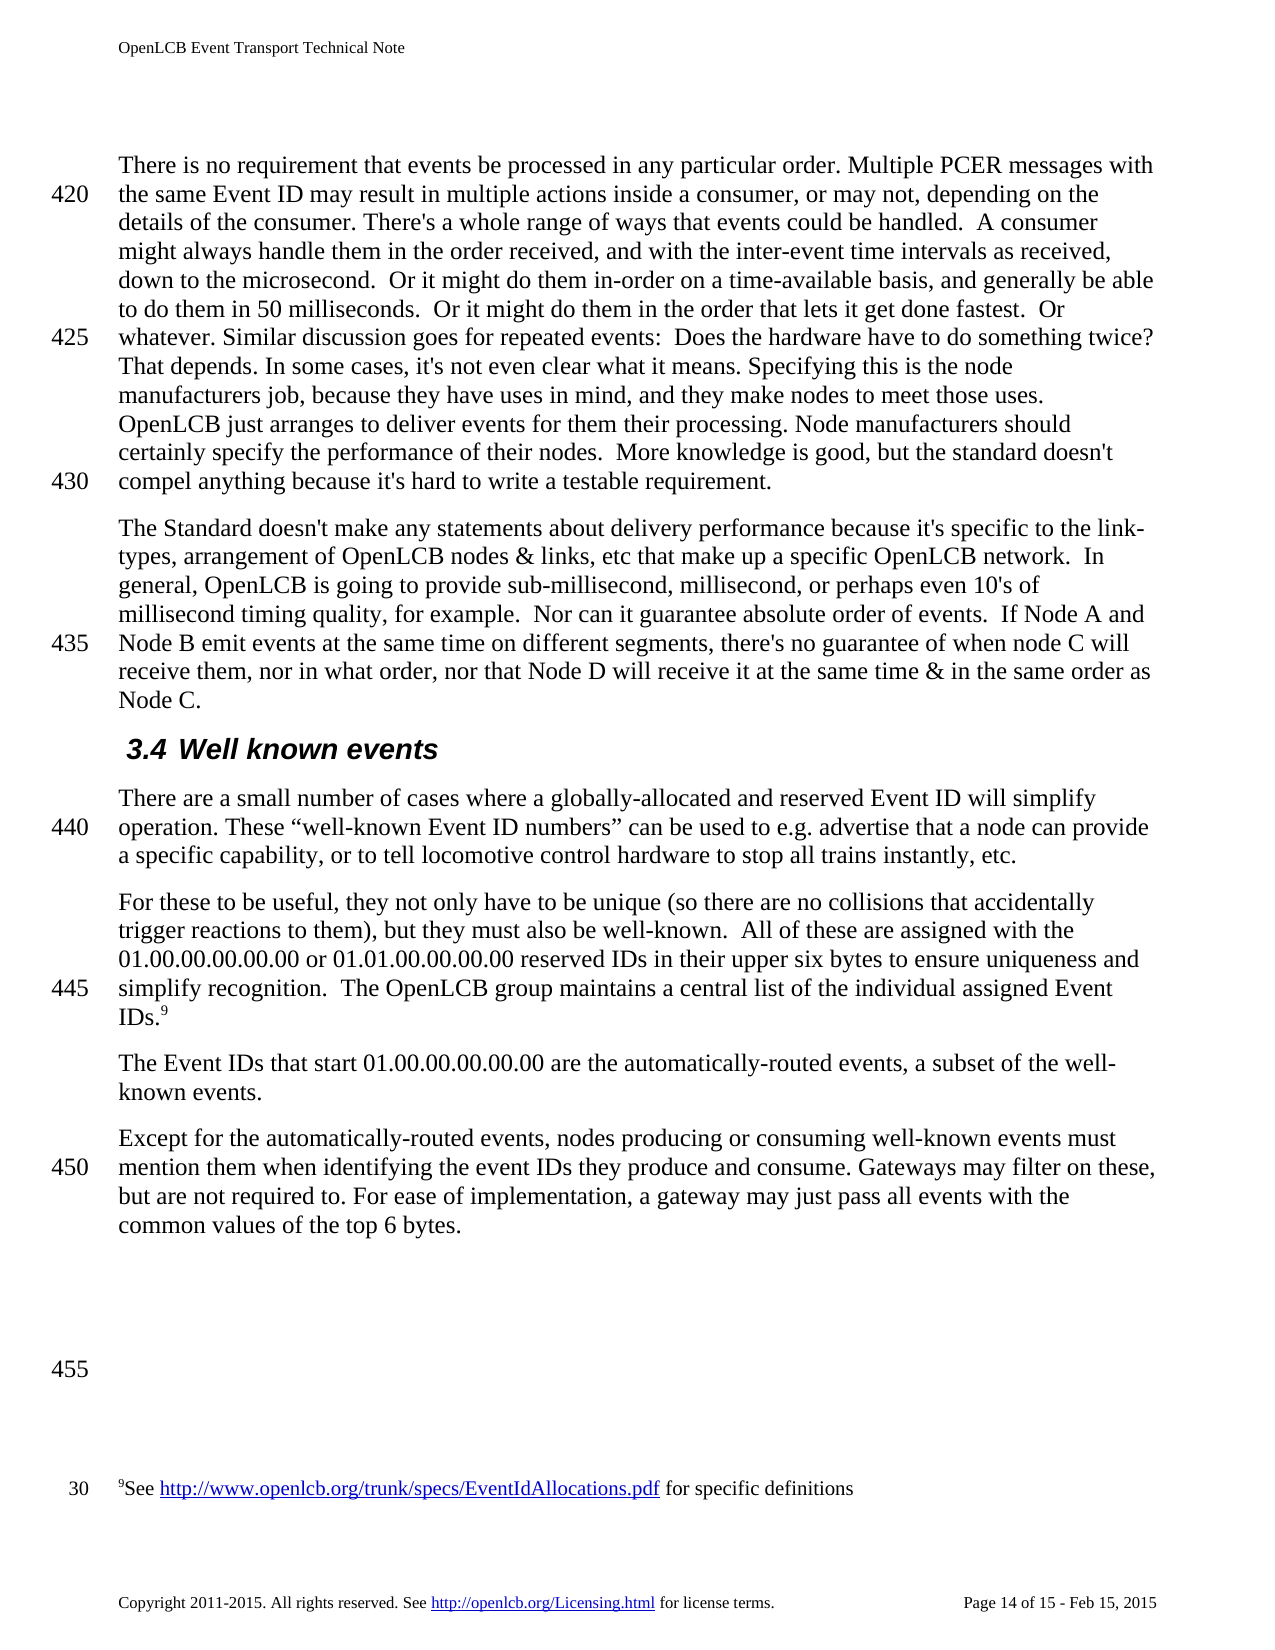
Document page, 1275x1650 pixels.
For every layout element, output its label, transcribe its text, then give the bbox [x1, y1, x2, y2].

subtitle Well known events [118, 732, 1157, 765]
text See http://www.openlcb.org/trunk/specs/EventIdAllocations.pdf for specific definitions [118, 1476, 1157, 1500]
text For these to be useful, they not only have to be unique (so there are no collisions that accidentally trigger reactions to them), but they must also be well-known. All of these are assigned with the 01.00.00.00.00.00 or 01.01.00.00.00.00 reserved IDs in their upper six bytes to ensure uniqueness and simplify recognition. The OpenLCB group maintains a central list of the individual assigned Event IDs. [118, 887, 1157, 1031]
text The Standard doesn't make any statements about delivery performance because it's specific to the link-types, arrangement of OpenLCB nodes & links, etc that make up a specific OpenLCB network. In general, OpenLCB is going to provide sub-millisecond, millisecond, or perhaps even 10's of millisecond timing quality, for example. Nor can it guarantee absolute order of events. If Node A and Node B emit events at the same time on different segments, there's no guarantee of when node C will receive them, nor in what order, nor that Node D will receive it at the same time & in the same order as Node C. [118, 513, 1157, 714]
text Except for the automatically-routed events, nodes producing or consuming well-known events must mention them when identifying the event IDs they produce and consume. Gateways may filter on these, but are not required to. For ease of implementation, a gateway may just pass all events with the common values of the top 6 bytes. [118, 1123, 1157, 1238]
text The Event IDs that start 01.00.00.00.00.00 are the automatically-routed events, a subset of the well-known events. [118, 1048, 1157, 1106]
text There is no requirement that events be processed in any particular order. Multiple PCER messages with the same Event ID may result in multiple actions inside a consumer, or may not, depending on the details of the consumer. There's a whole range of ways that events could be handled. A consumer might always handle them in the order received, and with the inter-event time intervals as received, down to the microsecond. Or it might do them in-order on a time-available basis, and generally be able to do them in 50 milliseconds. Or it might do them in the order that lets it get done fastest. Or whatever. Similar discussion goes for repeated events: Does the hardware have to do something twice? That depends. In some cases, it's not even clear what it means. Specifying this is the node manufacturers job, because they have uses in mind, and they make nodes to meet those uses. OpenLCB just arranges to deliver events for them their processing. Node manufacturers should certainly specify the performance of their nodes. More knowledge is good, but the standard doesn't compel anything because it's hard to write a testable requirement. [118, 150, 1157, 495]
text There are a small number of cases where a globally-allocated and reserved Event ID will simplify operation. These “well-known Event ID numbers” can be used to e.g. advertise that a node can provide a specific capability, or to tell locomotive control hardware to stop all trains instantly, etc. [118, 783, 1157, 869]
